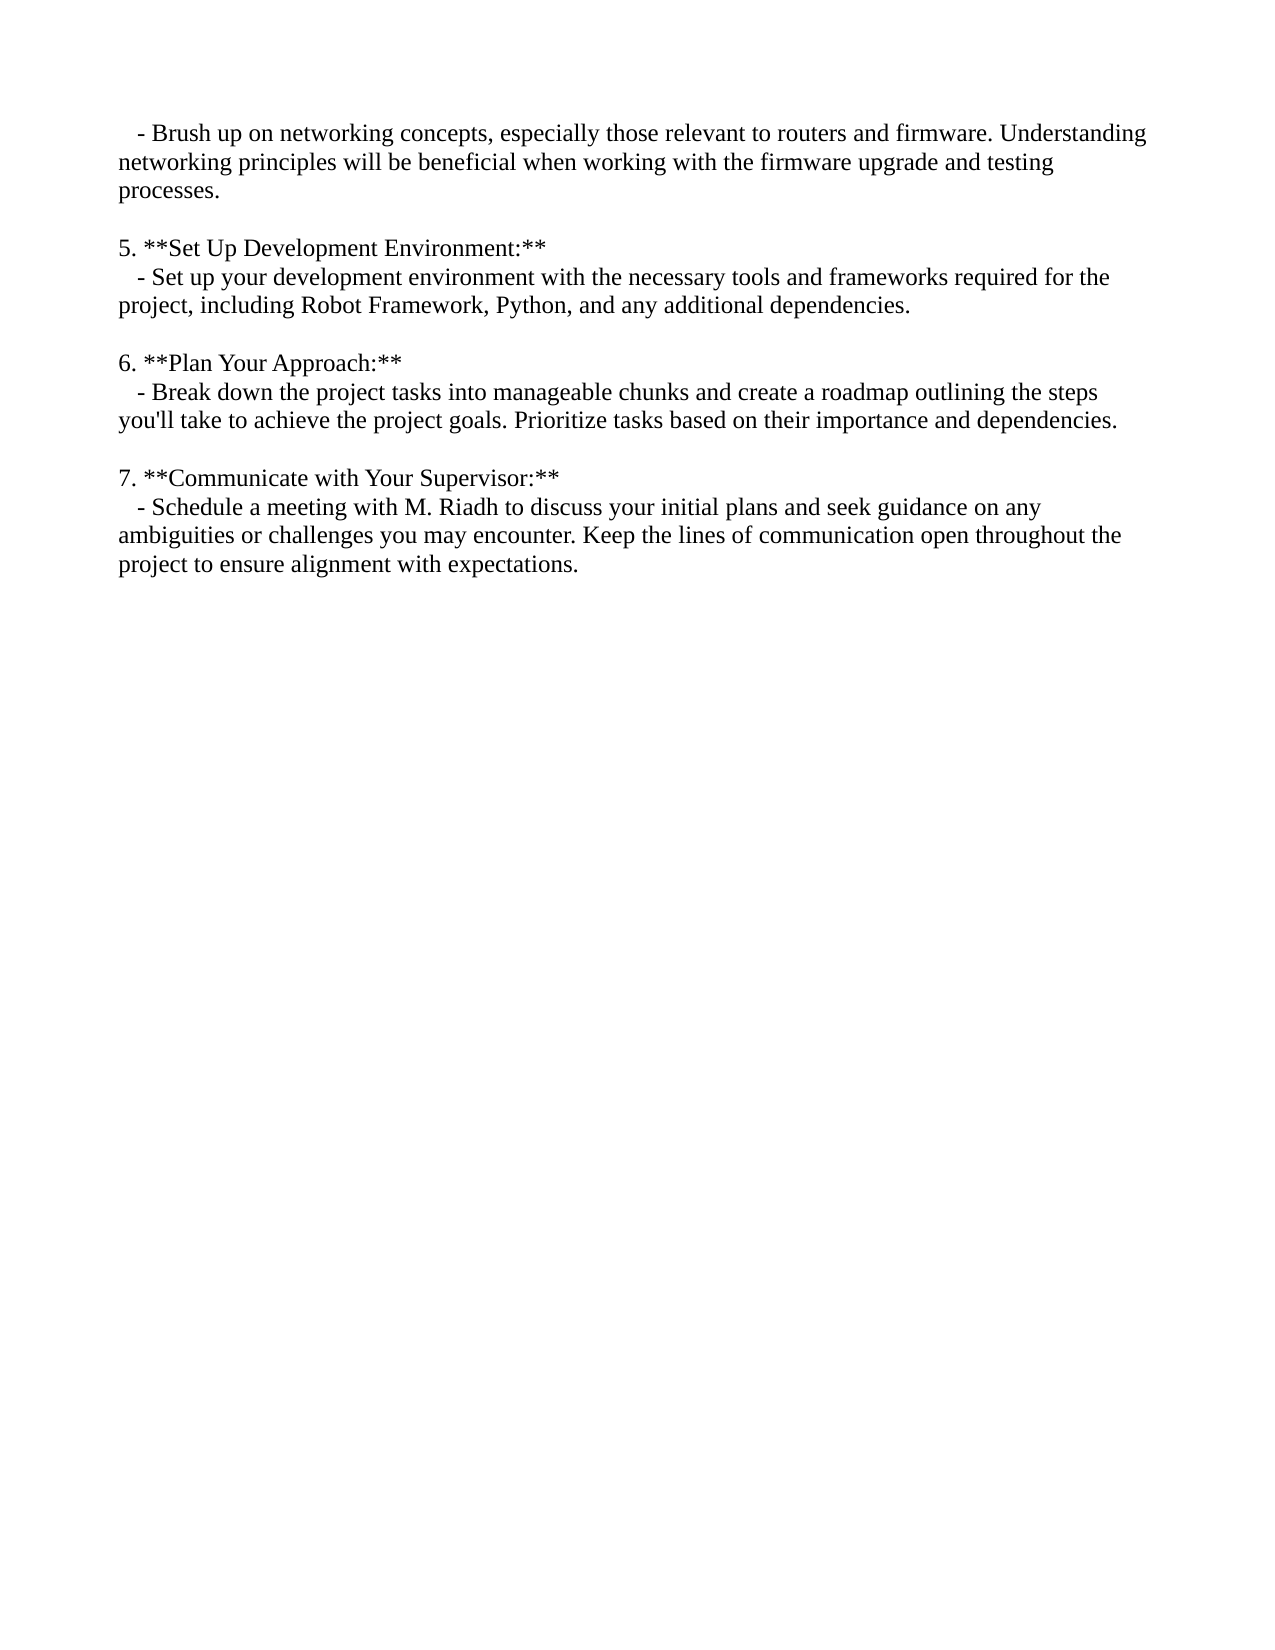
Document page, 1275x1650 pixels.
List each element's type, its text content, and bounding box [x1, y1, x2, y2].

text 7. **Communicate with Your Supervisor:** [118, 463, 1157, 492]
text - Set up your development environment with the necessary tools and frameworks required for the project, including Robot Framework, Python, and any additional dependencies. [118, 262, 1157, 319]
text - Brush up on networking concepts, especially those relevant to routers and firmware. Understanding networking principles will be beneficial when working with the firmware upgrade and testing processes. [118, 118, 1157, 204]
text - Schedule a meeting with M. Riadh to discuss your initial plans and seek guidance on any ambiguities or challenges you may encounter. Keep the lines of communication open throughout the project to ensure alignment with expectations. [118, 492, 1157, 578]
text 5. **Set Up Development Environment:** [118, 233, 1157, 262]
text - Break down the project tasks into manageable chunks and create a roadmap outlining the steps you'll take to achieve the project goals. Prioritize tasks based on their importance and dependencies. [118, 377, 1157, 434]
text 6. **Plan Your Approach:** [118, 348, 1157, 377]
